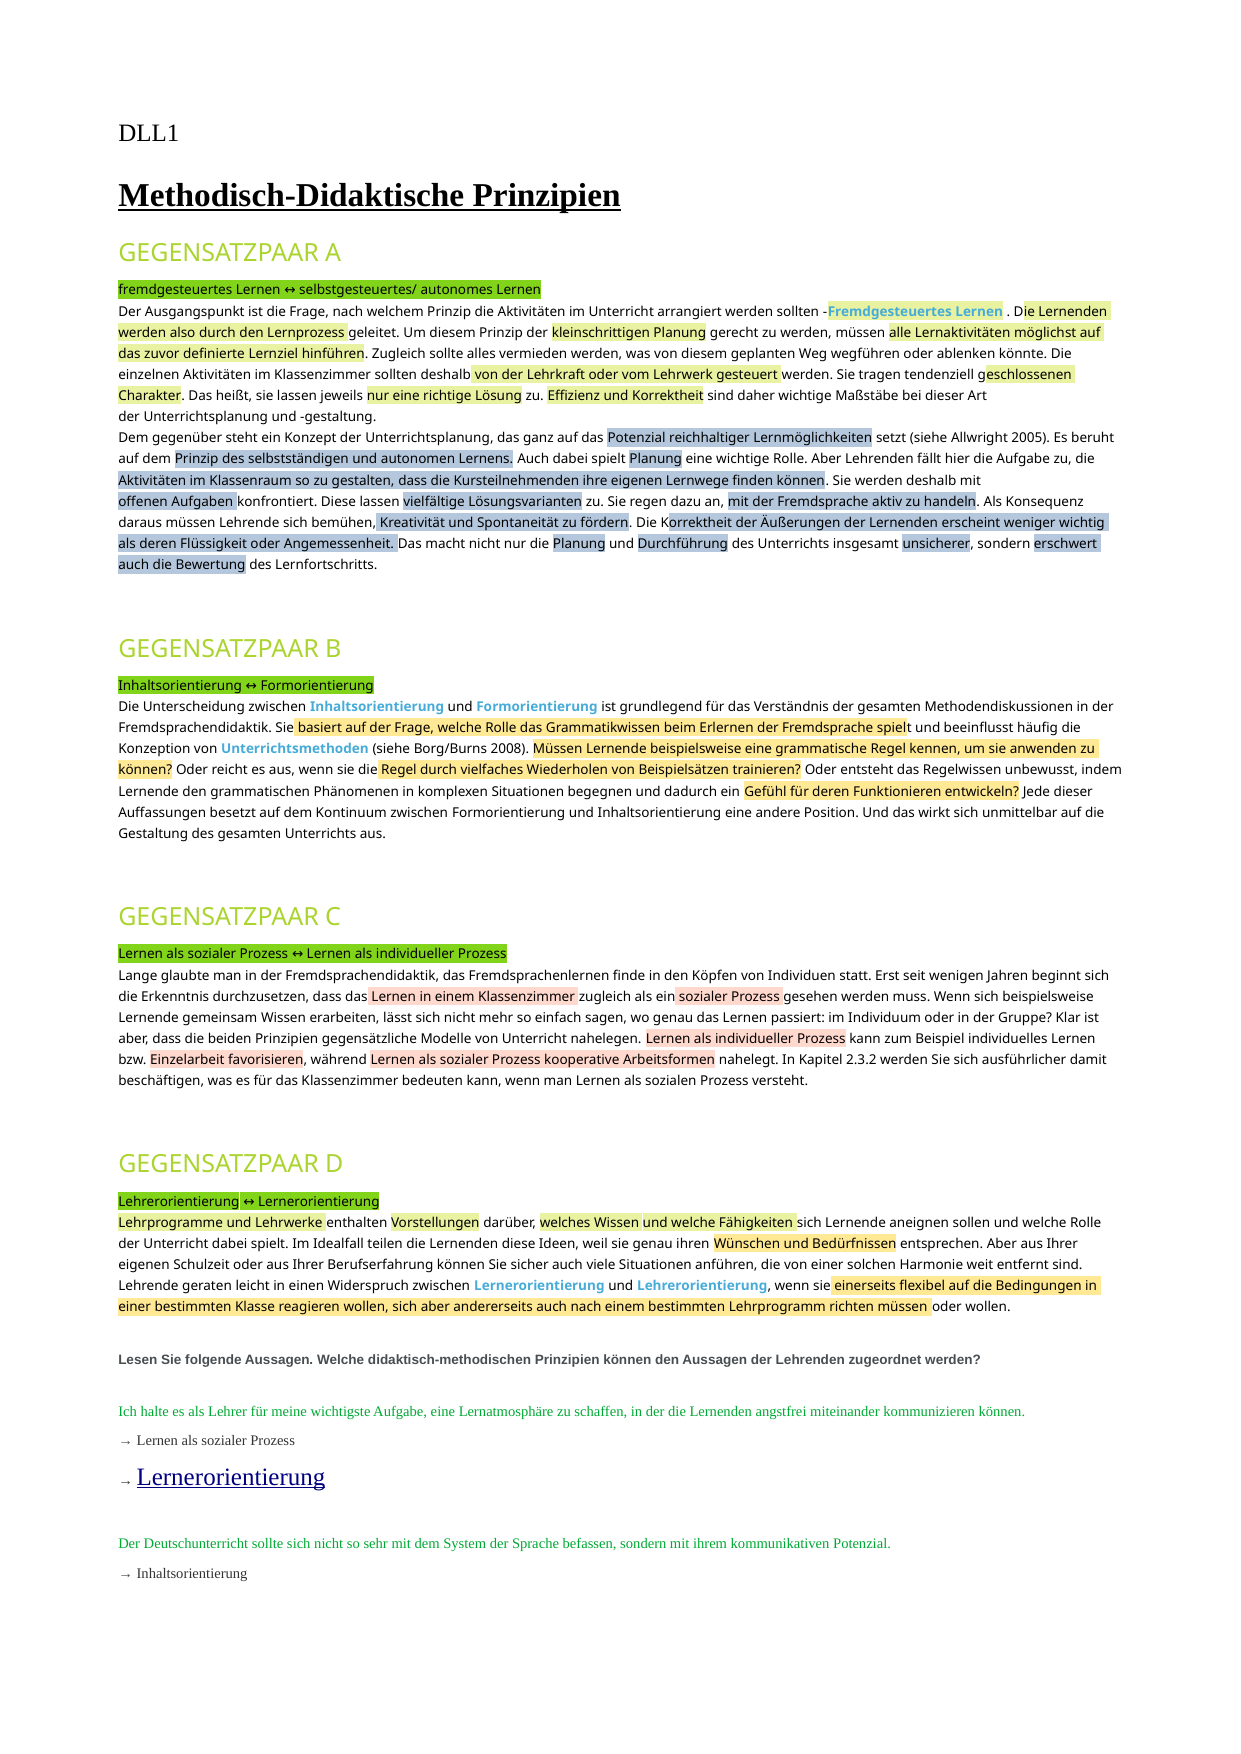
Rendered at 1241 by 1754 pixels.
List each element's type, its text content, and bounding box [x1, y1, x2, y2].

text Der Ausgangspunkt ist die Frage, nach welchem Prinzip die Aktivitäten im Unterricht arrangiert werden sollten -Fremdgesteuertes Lernen . Die Lernenden werden also durch den Lernprozess geleitet. Um diesem Prinzip der kleinschrittigen Planung gerecht zu werden, müssen alle Lernaktivitäten möglichst auf das zuvor definierte Lernziel hinführen. Zugleich sollte alles vermieden werden, was von diesem geplanten Weg wegführen oder ablenken könnte. Die einzelnen Aktivitäten im Klassenzimmer sollten deshalb von der Lehrkraft oder vom Lehrwerk gesteuert werden. Sie tragen tendenziell geschlossenen Charakter. Das heißt, sie lassen jeweils nur eine richtige Lösung zu. Effizienz und Korrektheit sind daher wichtige Maßstäbe bei dieser Art der Unterrichtsplanung und -gestaltung. [118, 301, 1122, 426]
text Lange glaubte man in der Fremdsprachendidaktik, das Fremdsprachenlernen finde in den Köpfen von Individuen statt. Erst seit wenigen Jahren beginnt sich die Erkenntnis durchzusetzen, dass das Lernen in einem Klassenzimmer zugleich als ein sozialer Prozess gesehen werden muss. Wenn sich beispielsweise Lernende gemeinsam Wissen erarbeiten, lässt sich nicht mehr so einfach sagen, wo genau das Lernen passiert: im Individuum oder in der Gruppe? Klar ist aber, dass die beiden Prinzipien gegensätzliche Modelle von Unterricht nahelegen. Lernen als individueller Prozess kann zum Beispiel individuelles Lernen bzw. Einzelarbeit favorisieren, während Lernen als sozialer Prozess kooperative Arbeitsformen nahelegt. In Kapitel 2.3.2 werden Sie sich ausführlicher damit beschäftigen, was es für das Klassenzimmer bedeuten kann, wenn man Lernen als sozialen Prozess versteht. [118, 965, 1122, 1089]
text Dem gegenüber steht ein Konzept der Unterrichtsplanung, das ganz auf das Potenzial reichhaltiger Lernmöglichkeiten setzt (siehe Allwright 2005). Es beruht auf dem Prinzip des selbstständigen und autonomen Lernens. Auch dabei spielt Planung eine wichtige Rolle. Aber Lehrenden fällt hier die Aufgabe zu, die Aktivitäten im Klassenraum so zu gestalten, dass die Kursteilnehmenden ihre eigenen Lernwege finden können. Sie werden deshalb mit offenen Aufgaben konfrontiert. Diese lassen vielfältige Lösungsvarianten zu. Sie regen dazu an, mit der Fremdsprache aktiv zu handeln. Als Konsequenz daraus müssen Lehrende sich bemühen, Kreativität und Spontaneität zu fördern. Die Korrektheit der Äußerungen der Lernenden erscheint weniger wichtig als deren Flüssigkeit oder Angemessenheit. Das macht nicht nur die Planung und Durchführung des Unterrichts insgesamt unsicherer, sondern erschwert auch die Bewertung des Lernfortschritts. [118, 428, 1122, 574]
text fremdgesteuertes Lernen ↔ selbstgesteuertes/ autonomes Lernen [118, 280, 1122, 299]
text DLL1 [118, 118, 1122, 147]
text Methodisch-Didaktische Prinzipien [118, 176, 1122, 214]
subtitle GEGENSATZPAAR B [118, 630, 1122, 664]
text Ich halte es als Lehrer für meine wichtigste Aufgabe, eine Lernatmosphäre zu schaffen, in der die Lernenden angstfrei miteinander kommunizieren können. [118, 1402, 1122, 1419]
text Lernen als sozialer Prozess ↔ Lernen als individueller Prozess [118, 944, 1122, 963]
text Lesen Sie folgende Aussagen. Welche didaktisch-methodischen Prinzipien können den Aussagen der Lehrenden zugeordnet werden? [118, 1352, 1122, 1367]
text Die Unterscheidung zwischen Inhaltsorientierung und Formorientierung ist grundlegend für das Verständnis der gesamten Methodendiskussionen in der Fremdsprachendidaktik. Sie basiert auf der Frage, welche Rolle das Grammatikwissen beim Erlernen der Fremdsprache spielt und beeinflusst häufig die Konzeption von Unterrichtsmethoden (siehe Borg/Burns 2008). Müssen Lernende beispielsweise eine grammatische Regel kennen, um sie anwenden zu können? Oder reicht es aus, wenn sie die Regel durch vielfaches Wiederholen von Beispielsätzen trainieren? Oder entsteht das Regelwissen unbewusst, indem Lernende den grammatischen Phänomenen in komplexen Situationen begegnen und dadurch ein Gefühl für deren Funktionieren entwickeln? Jede dieser Auffassungen besetzt auf dem Kontinuum zwischen Formorientierung und Inhaltsorientierung eine andere Position. Und das wirkt sich unmittelbar auf die Gestaltung des gesamten Unterrichts aus. [118, 697, 1122, 842]
text → Lernen als sozialer Prozess [118, 1432, 1122, 1449]
text Der Deutschunterricht sollte sich nicht so sehr mit dem System der Sprache befassen, sondern mit ihrem kommunikativen Potenzial. [118, 1535, 1122, 1552]
subtitle GEGENSATZPAAR C [118, 899, 1122, 933]
text → Inhaltsorientierung [118, 1564, 1122, 1581]
subtitle GEGENSATZPAAR D [118, 1146, 1122, 1180]
text → Lernerorientierung [118, 1462, 1122, 1491]
text Lehrprogramme und Lehrwerke enthalten Vorstellungen darüber, welches Wissen und welche Fähigkeiten sich Lernende aneignen sollen und welche Rolle der Unterricht dabei spielt. Im Idealfall teilen die Lernenden diese Ideen, weil sie genau ihren Wünschen und Bedürfnissen entsprechen. Aber aus Ihrer eigenen Schulzeit oder aus Ihrer Berufserfahrung können Sie sicher auch viele Situationen anführen, die von einer solchen Harmonie weit entfernt sind. Lehrende geraten leicht in einen Widerspruch zwischen Lernerorientierung und Lehrerorientierung, wenn sie einerseits flexibel auf die Bedingungen in einer bestimmten Klasse reagieren wollen, sich aber andererseits auch nach einem bestimmten Lehrprogramm richten müssen oder wollen. [118, 1213, 1122, 1316]
text Inhaltsorientierung ↔ Formorientierung [118, 676, 1122, 694]
text Lehrerorientierung ↔ Lernerorientierung [118, 1192, 1122, 1210]
subtitle GEGENSATZPAAR A [118, 235, 1122, 269]
